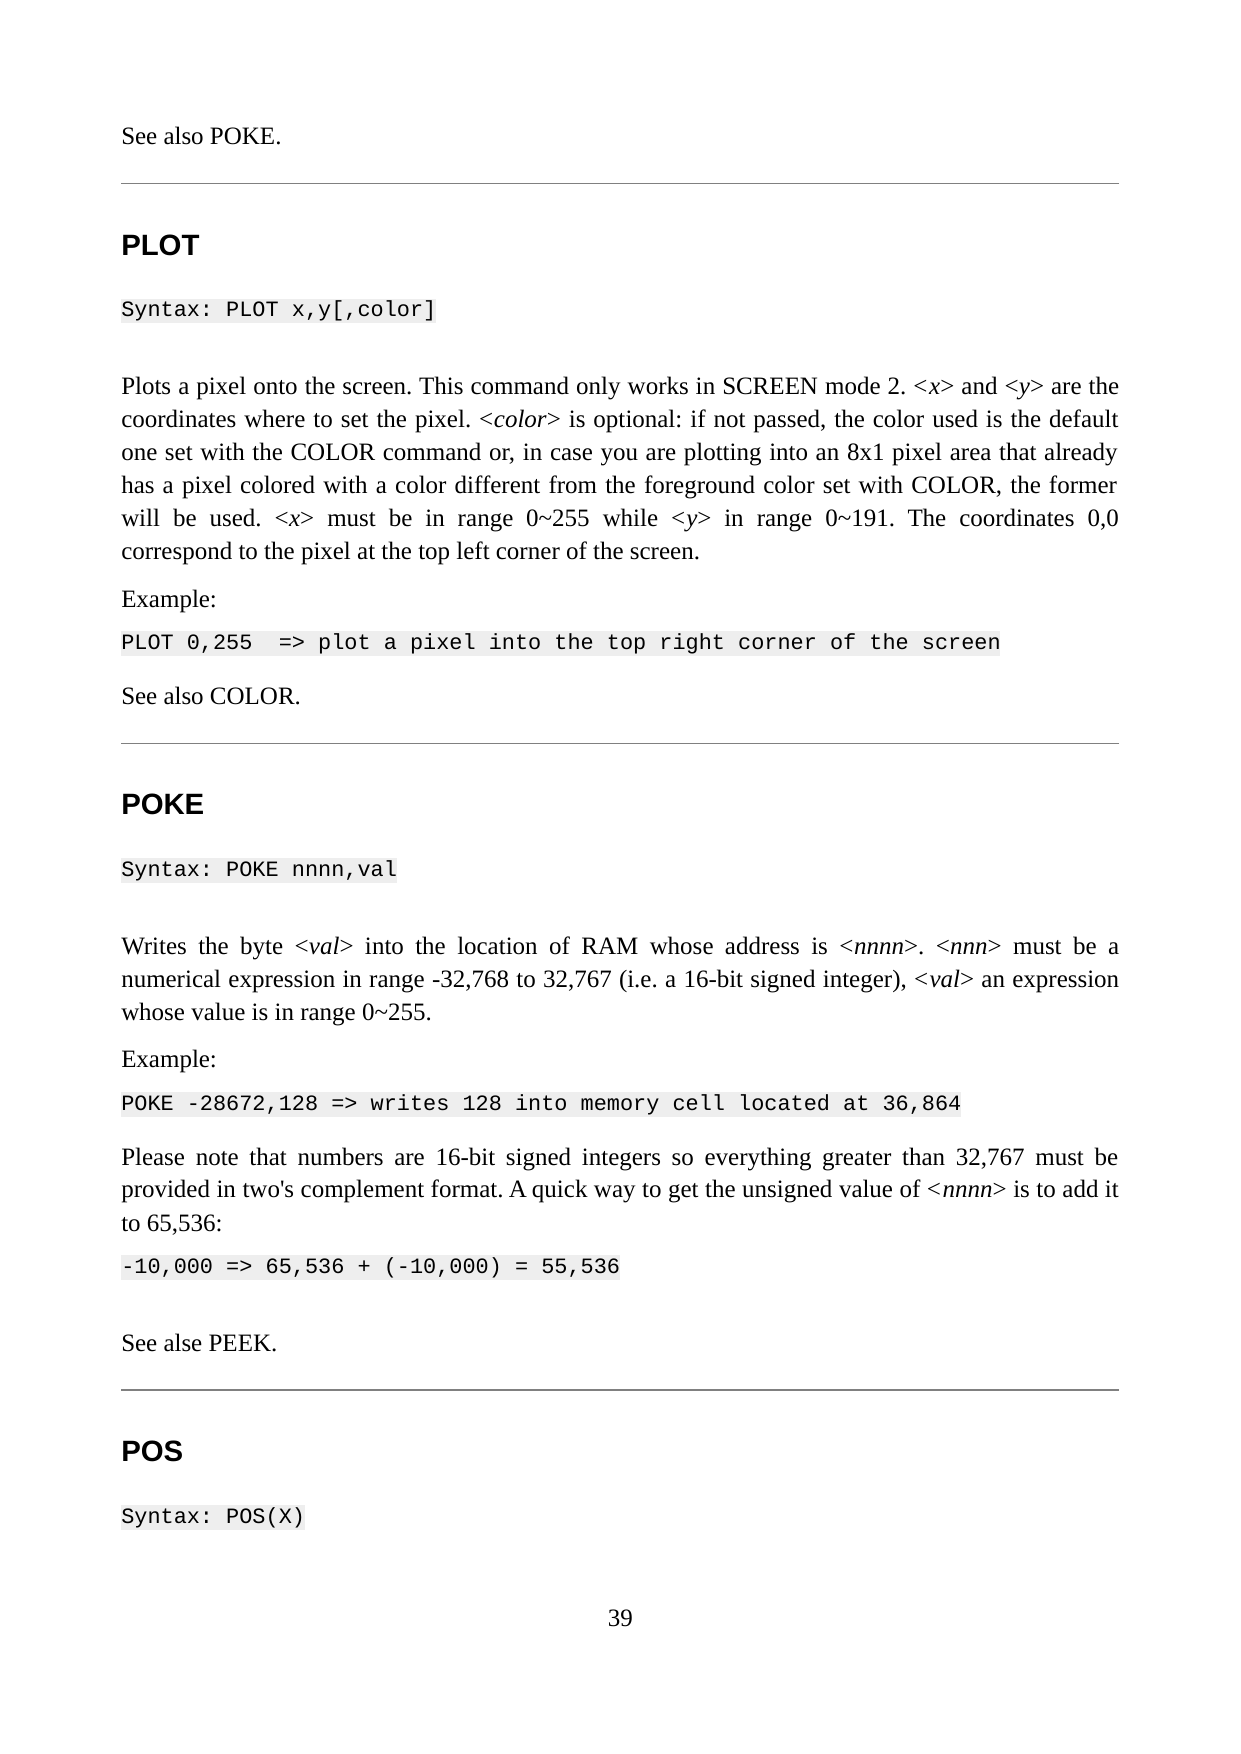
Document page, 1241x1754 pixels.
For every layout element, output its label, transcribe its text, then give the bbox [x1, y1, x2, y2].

text See also POKE. [121, 121, 1119, 150]
text POKE -28672,128 => writes 128 into memory cell located at 36,864 [961, 1092, 1119, 1117]
text Syntax: PLOT x,y[,color] [121, 298, 1119, 323]
text See alse PEEK. [121, 1328, 1119, 1356]
text See also COLOR. [121, 681, 1119, 709]
text Example: [121, 584, 1119, 612]
subtitle POS [121, 1434, 1119, 1468]
subtitle PLOT [121, 227, 1119, 261]
text Plots a pixel onto the screen. This command only works in SCREEN mode 2. <x> and <y> are the coordinates where to set the pixel. <color> is optional: if not passed, the color used is the default one set with the COLOR command or, in case you are plotting into an 8x1 pixel area that already has a pixel colored with a color different from the foreground color set with COLOR, the former will be used. <x> must be in range 0~255 while <y> in range 0~191. The coordinates 0,0 correspond to the pixel at the top left corner of the screen. [121, 371, 1119, 565]
text -10,000 => 65,536 + (-10,000) = 55,536 [620, 1255, 1119, 1280]
text Syntax: POS(X) [305, 1505, 1119, 1530]
text PLOT 0,255 => plot a pixel into the top right corner of the screen [1000, 631, 1119, 656]
text Syntax: POKE nnnn,val [397, 858, 1119, 883]
text Writes the byte <val> into the location of RAM whose address is <nnnn>. <nnn> must be a numerical expression in range -32,768 to 32,767 (i.e. a 16-bit signed integer), <val> an expression whose value is in range 0~255. [121, 931, 1119, 1026]
subtitle POKE [121, 787, 1119, 821]
text Example: [121, 1044, 1119, 1073]
text Please note that numbers are 16-bit signed integers so everything greater than 32,767 must be provided in two's complement format. A quick way to get the unsigned value of <nnnn> is to add it to 65,536: [121, 1142, 1119, 1236]
text Syntax: POKE nnnn,val [292, 858, 344, 883]
